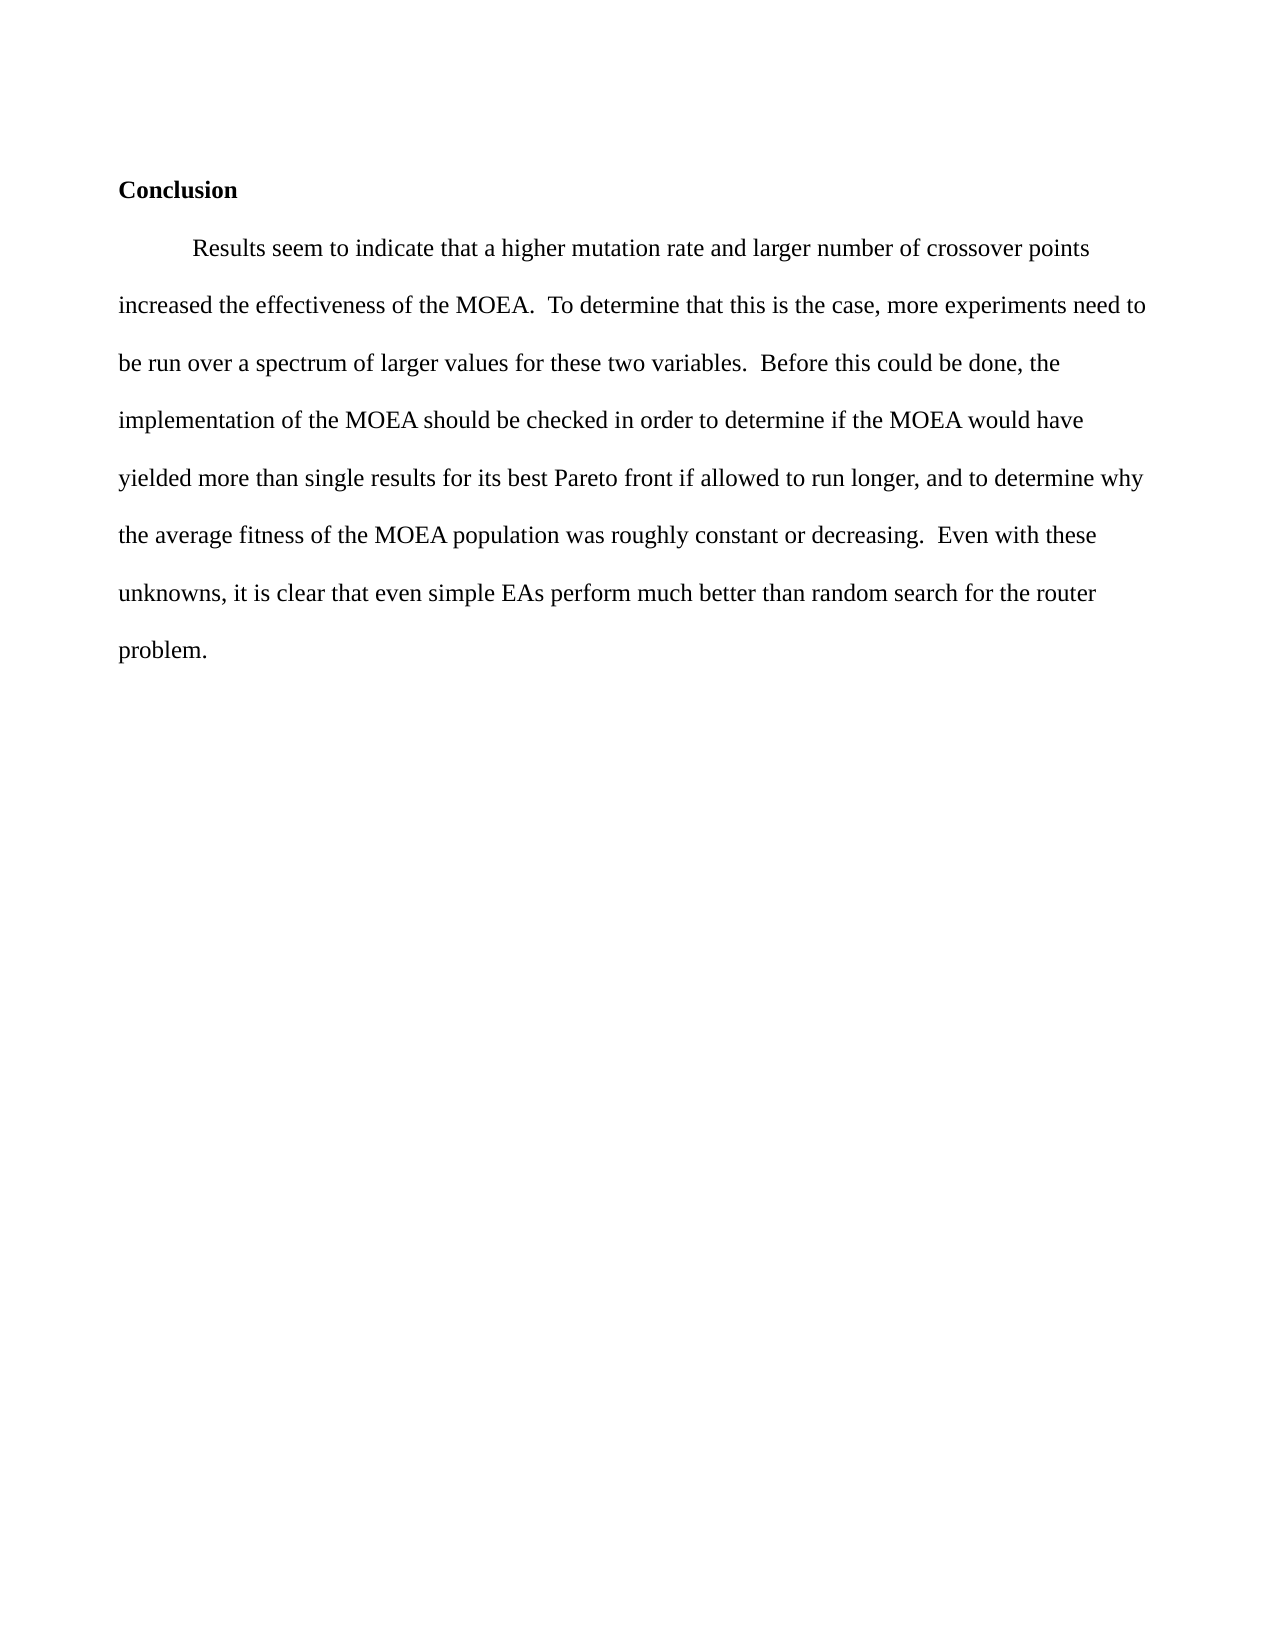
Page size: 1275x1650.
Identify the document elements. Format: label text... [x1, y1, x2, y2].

text Results seem to indicate that a higher mutation rate and larger number of crossover points increased the effectiveness of the MOEA. To determine that this is the case, more experiments need to be run over a spectrum of larger values for these two variables. Before this could be done, the implementation of the MOEA should be checked in order to determine if the MOEA would have yielded more than single results for its best Pareto front if allowed to run longer, and to determine why the average fitness of the MOEA population was roughly constant or decreasing. Even with these unknowns, it is clear that even simple EAs perform much better than random search for the router problem. [118, 233, 1157, 664]
text Conclusion [118, 176, 1157, 204]
